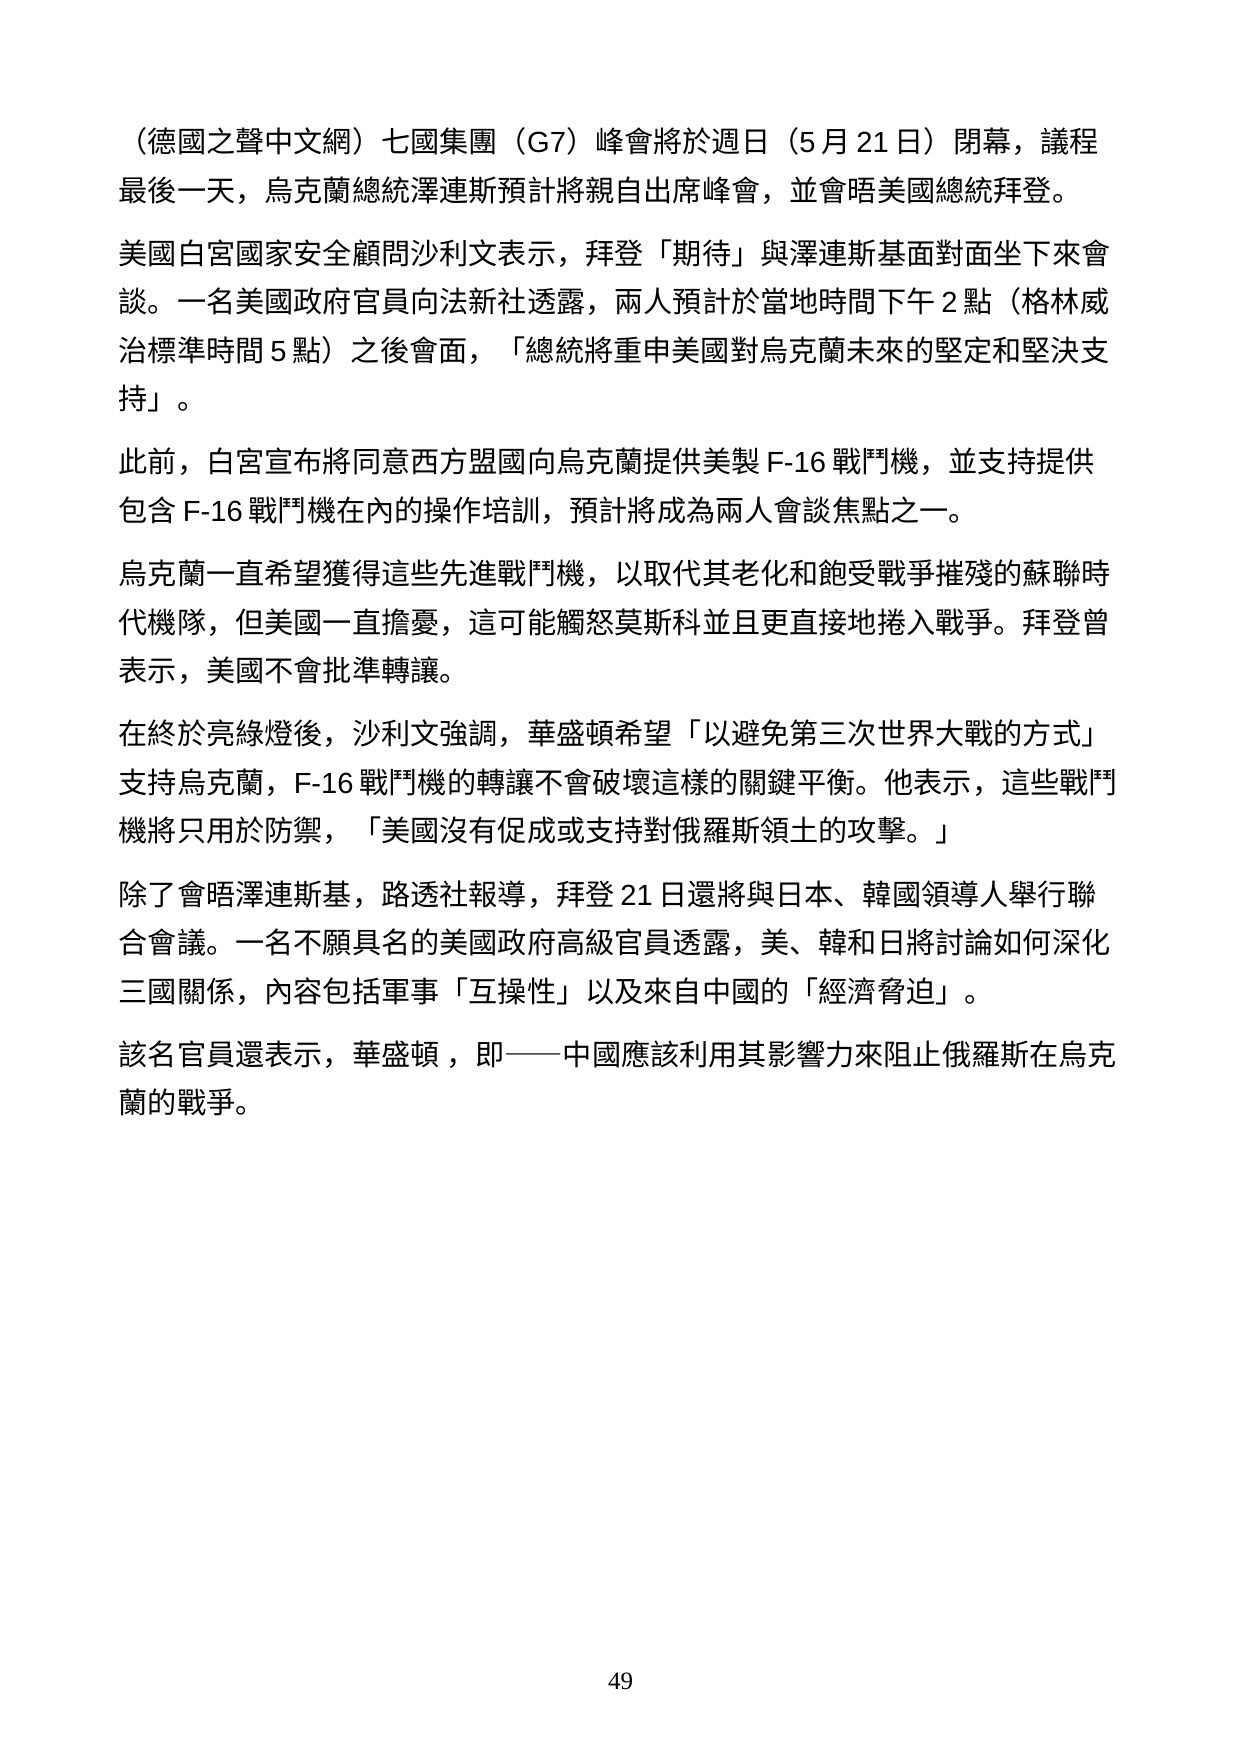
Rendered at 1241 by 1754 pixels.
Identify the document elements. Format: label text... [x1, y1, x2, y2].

text （德國之聲中文網）七國集團（G7）峰會將於週日（5月21日）閉幕，議程最後一天，烏克蘭總統澤連斯預計將親自出席峰會，並會晤美國總統拜登。 [118, 118, 1122, 209]
text 該名官員還表示，華盛頓 ，即——中國應該利用其影響力來阻止俄羅斯在烏克蘭的戰爭。 [118, 1031, 1122, 1122]
text 除了會晤澤連斯基，路透社報導，拜登21日還將與日本、韓國領導人舉行聯合會議。一名不願具名的美國政府高級官員透露，美、韓和日將討論如何深化三國關係，內容包括軍事「互操性」以及來自中國的「經濟脅迫」。 [118, 871, 1122, 1010]
text 烏克蘭一直希望獲得這些先進戰鬥機，以取代其老化和飽受戰爭摧殘的蘇聯時代機隊，但美國一直擔憂，這可能觸怒莫斯科並且更直接地捲入戰爭。拜登曾表示，美國不會批準轉讓。 [118, 551, 1122, 690]
text 此前，白宮宣布將同意西方盟國向烏克蘭提供美製F-16戰鬥機，並支持提供包含F-16戰鬥機在內的操作培訓，預計將成為兩人會談焦點之一。 [118, 439, 1122, 530]
text 美國白宮國家安全顧問沙利文表示，拜登「期待」與澤連斯基面對面坐下來會談。一名美國政府官員向法新社透露，兩人預計於當地時間下午2點（格林威治標準時間5點）之後會面，「總統將重申美國對烏克蘭未來的堅定和堅決支持」。 [118, 230, 1122, 418]
text 在終於亮綠燈後，沙利文強調，華盛頓希望「以避免第三次世界大戰的方式」支持烏克蘭，F-16戰鬥機的轉讓不會破壞這樣的關鍵平衡。他表示，這些戰鬥機將只用於防禦，「美國沒有促成或支持對俄羅斯領土的攻擊。」 [118, 711, 1122, 850]
